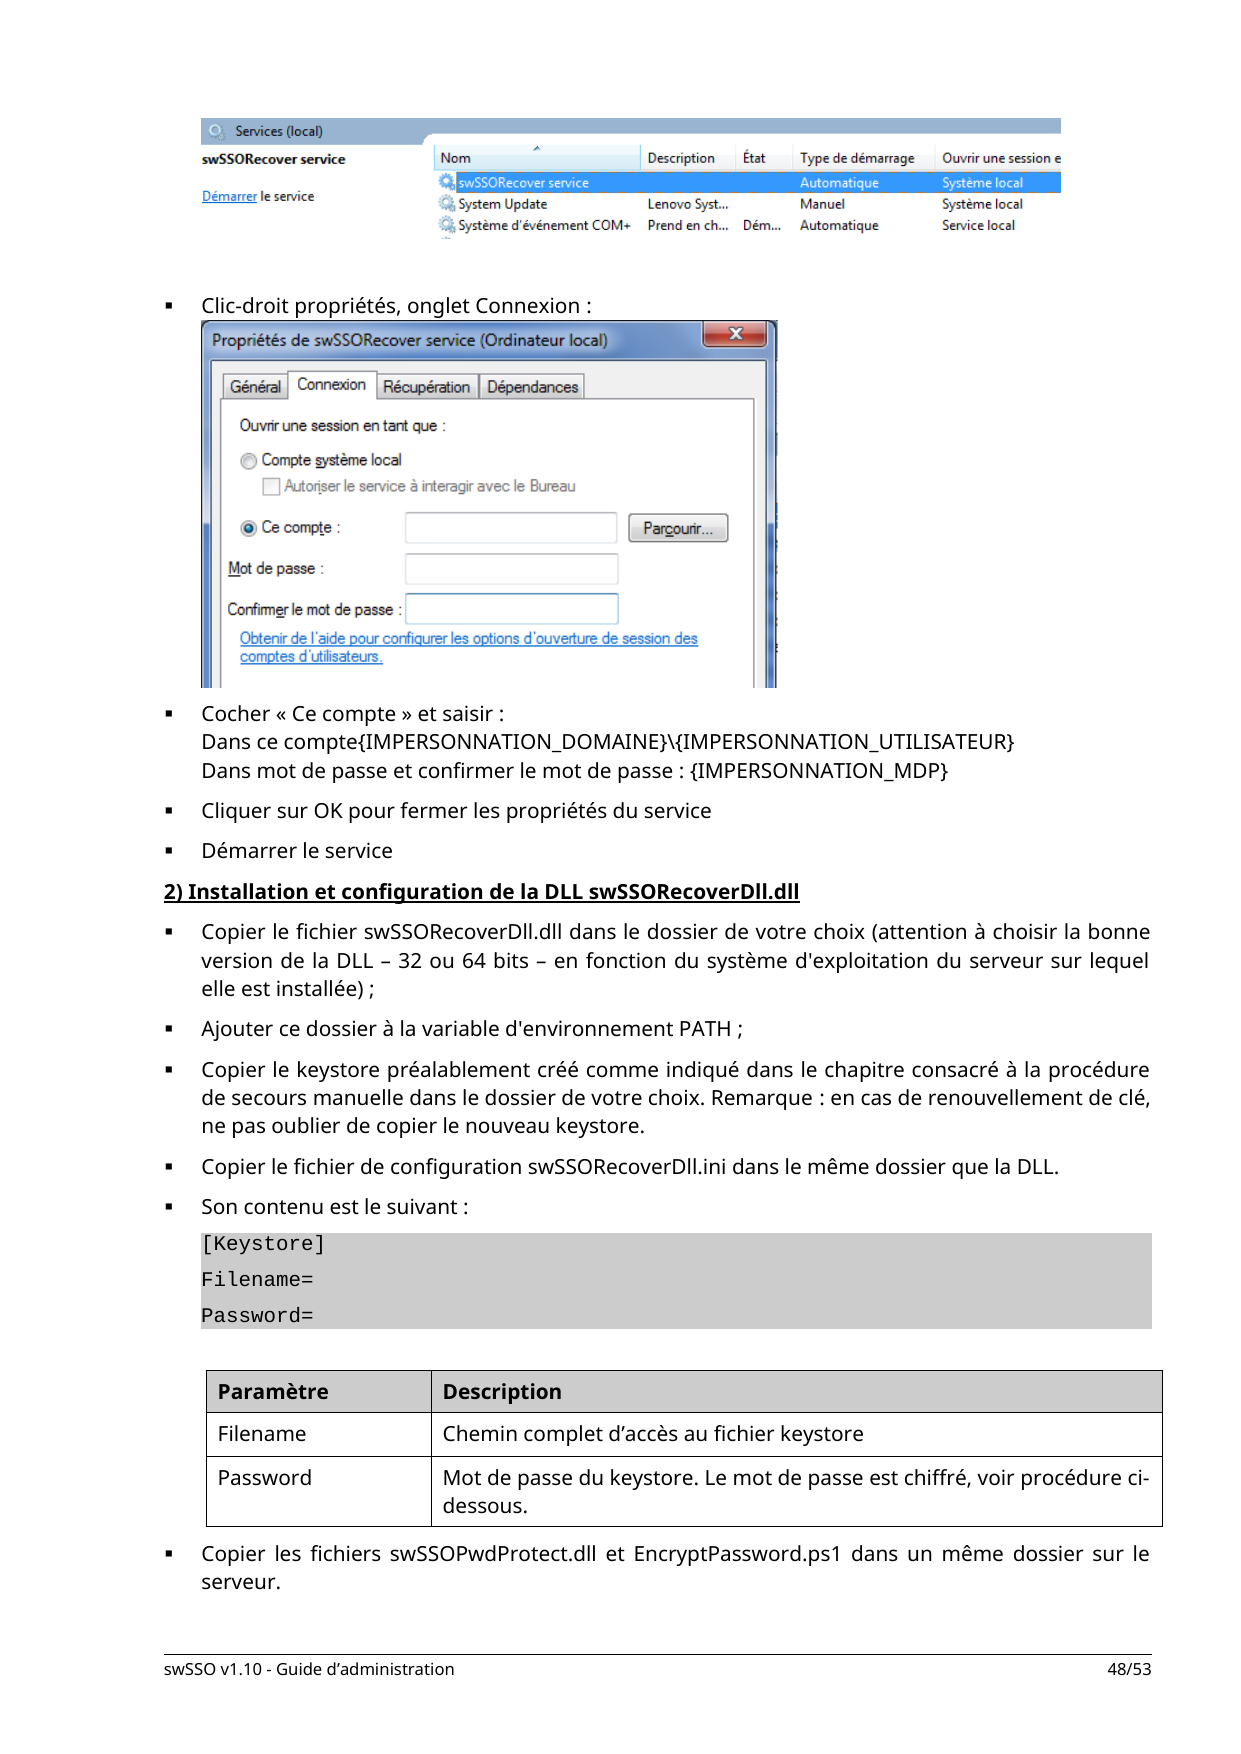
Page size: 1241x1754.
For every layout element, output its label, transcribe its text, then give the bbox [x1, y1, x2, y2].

table_cell Password [207, 1457, 431, 1526]
text Password= [201, 1305, 1152, 1329]
list Copier le fichier de configuration swSSORecoverDll.ini dans le même dossier que la DLL. [164, 1152, 1152, 1180]
table_cell Filename [207, 1413, 431, 1456]
list Clic-droit propriétés, onglet Connexion : [164, 292, 1152, 320]
list Copier le fichier swSSORecoverDll.dll dans le dossier de votre choix (attention à choisir la bonne version de la DLL – 32 ou 64 bits – en fonction du système d'exploitation du serveur sur lequel elle est installée) ; [164, 917, 1152, 1003]
picture [201, 118, 1061, 239]
list Cliquer sur OK pour fermer les propriétés du service [164, 796, 1152, 824]
table_header Paramètre [207, 1371, 431, 1412]
text Dans mot de passe et confirmer le mot de passe : {IMPERSONNATION_MDP} [201, 756, 1152, 784]
table_header Description [432, 1371, 1162, 1412]
text [Keystore] [201, 1233, 1152, 1257]
picture [201, 320, 778, 688]
list Copier les fichiers swSSOPwdProtect.dll et EncryptPassword.ps1 dans un même dossier sur le serveur. [164, 1539, 1152, 1596]
text Dans ce compte{IMPERSONNATION_DOMAINE}\{IMPERSONNATION_UTILISATEUR} [201, 727, 1152, 756]
list Démarrer le service [164, 836, 1152, 865]
list Son contenu est le suivant : [164, 1192, 1152, 1220]
list Ajouter ce dossier à la variable d'environnement PATH ; [164, 1014, 1152, 1043]
text Filename= [201, 1269, 1152, 1293]
text 2) Installation et configuration de la DLL swSSORecoverDll.dll [164, 877, 1152, 906]
list Copier le keystore préalablement créé comme indiqué dans le chapitre consacré à la procédure de secours manuelle dans le dossier de votre choix. Remarque : en cas de renouvellement de clé, ne pas oublier de copier le nouveau keystore. [164, 1055, 1152, 1140]
table_cell Mot de passe du keystore. Le mot de passe est chiffré, voir procédure ci-dessous. [432, 1457, 1162, 1526]
list Cocher « Ce compte » et saisir : [164, 699, 1152, 727]
table_cell Chemin complet d’accès au fichier keystore [432, 1413, 1162, 1456]
